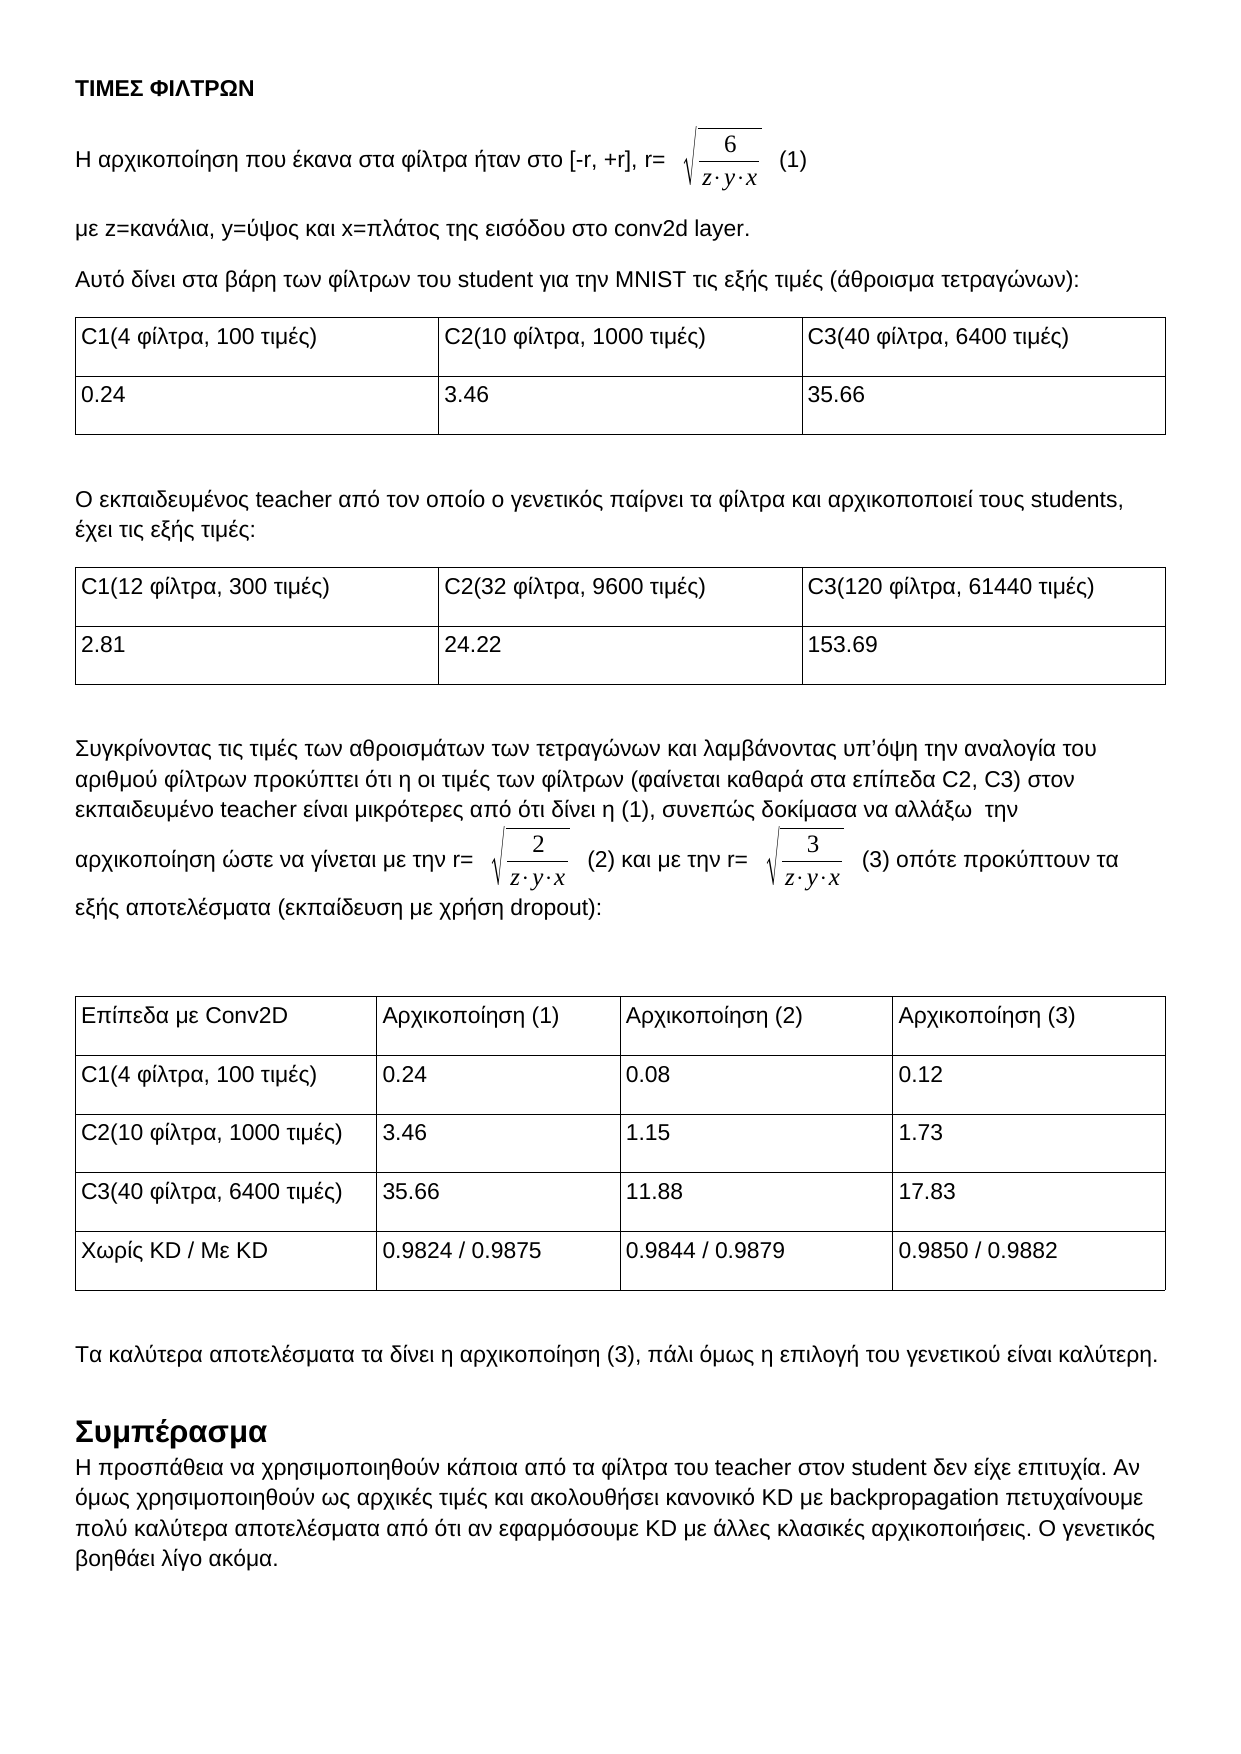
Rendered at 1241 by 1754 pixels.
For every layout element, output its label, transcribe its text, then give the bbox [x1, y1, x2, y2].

text Ο εκπαιδευμένος teacher από τον οποίο ο γενετικός παίρνει τα φίλτρα και αρχικοποποιεί τους students, έχει τις εξής τιμές: [75, 486, 1165, 542]
table_cell 35.66 [377, 1173, 620, 1231]
text Η προσπάθεια να χρησιμοποιηθούν κάποια από τα φίλτρα του teacher στον student δεν είχε επιτυχία. Αν όμως χρησιμοποιηθούν ως αρχικές τιμές και ακολουθήσει κανονικό KD με backpropagation πετυχαίνουμε πολύ καλύτερα αποτελέσματα από ότι αν εφαρμόσουμε KD με άλλες κλασικές αρχικοποιήσεις. Ο γενετικός βοηθάει λίγο ακόμα. [75, 1454, 1165, 1571]
table_cell Χωρίς KD / Με KD [76, 1232, 376, 1290]
table_cell C2(10 φίλτρα, 1000 τιμές) [76, 1115, 376, 1172]
table_cell C1(4 φίλτρα, 100 τιμές) [76, 1056, 376, 1113]
table_cell 17.83 [893, 1173, 1165, 1231]
table_cell 1.15 [621, 1115, 892, 1172]
table_cell 1.73 [893, 1115, 1165, 1172]
table_header C2(10 φίλτρα, 1000 τιμές) [439, 318, 802, 376]
text Συγκρίνοντας τις τιμές των αθροισμάτων των τετραγώνων και λαμβάνοντας υπ’όψη την αναλογία του αριθμού φίλτρων προκύπτει ότι η οι τιμές των φίλτρων (φαίνεται καθαρά στα επίπεδα C2, C3) στον εκπαιδευμένο teacher είναι μικρότερες από ότι δίνει η (1), συνεπώς δοκίμασα να αλλάξω την αρχικοποίηση ώστε να γίνεται με την r=(2) και με την r=(3) οπότε προκύπτουν τα εξής αποτελέσματα (εκπαίδευση με χρήση dropout): [75, 735, 1165, 920]
text Τα καλύτερα αποτελέσματα τα δίνει η αρχικοποίηση (3), πάλι όμως η επιλογή του γενετικού είναι καλύτερη. [75, 1341, 1165, 1367]
table_header C3(40 φίλτρα, 6400 τιμές) [803, 318, 1165, 376]
table_header C1(12 φίλτρα, 300 τιμές) [76, 568, 438, 626]
table_header C3(120 φίλτρα, 61440 τιμές) [803, 568, 1165, 626]
text Η αρχικοποίηση που έκανα στα φίλτρα ήταν στο [-r, +r], r=(1) [75, 126, 1165, 190]
table_header Αρχικοποίηση (1) [377, 997, 620, 1055]
table_cell 153.69 [803, 627, 1165, 684]
subtitle Συμπέρασμα [75, 1413, 1165, 1449]
text ΤΙΜΕΣ ΦΙΛΤΡΩΝ [75, 75, 1165, 101]
table_cell C3(40 φίλτρα, 6400 τιμές) [76, 1173, 376, 1231]
table_cell 24.22 [439, 627, 802, 684]
table_cell 2.81 [76, 627, 438, 684]
table_cell 11.88 [621, 1173, 892, 1231]
table_cell 0.9850 / 0.9882 [893, 1232, 1165, 1290]
table_cell 35.66 [803, 377, 1165, 434]
table_cell 0.24 [76, 377, 438, 434]
text με z=κανάλια, y=ύψος και x=πλάτος της εισόδου στο conv2d layer. [75, 215, 1165, 241]
table_cell 0.9844 / 0.9879 [621, 1232, 892, 1290]
table_header Επίπεδα με Conv2D [76, 997, 376, 1055]
table_cell 3.46 [439, 377, 802, 434]
table_cell 0.24 [377, 1056, 620, 1113]
table_cell 0.12 [893, 1056, 1165, 1113]
table_cell 3.46 [377, 1115, 620, 1172]
table_cell 0.9824 / 0.9875 [377, 1232, 620, 1290]
table_header Αρχικοποίηση (2) [621, 997, 892, 1055]
table_header C1(4 φίλτρα, 100 τιμές) [76, 318, 438, 376]
text Αυτό δίνει στα βάρη των φίλτρων του student για την MNIST τις εξής τιμές (άθροισμα τετραγώνων): [75, 266, 1165, 292]
table_cell 0.08 [621, 1056, 892, 1113]
table_header C2(32 φίλτρα, 9600 τιμές) [439, 568, 802, 626]
table_header Αρχικοποίηση (3) [893, 997, 1165, 1055]
